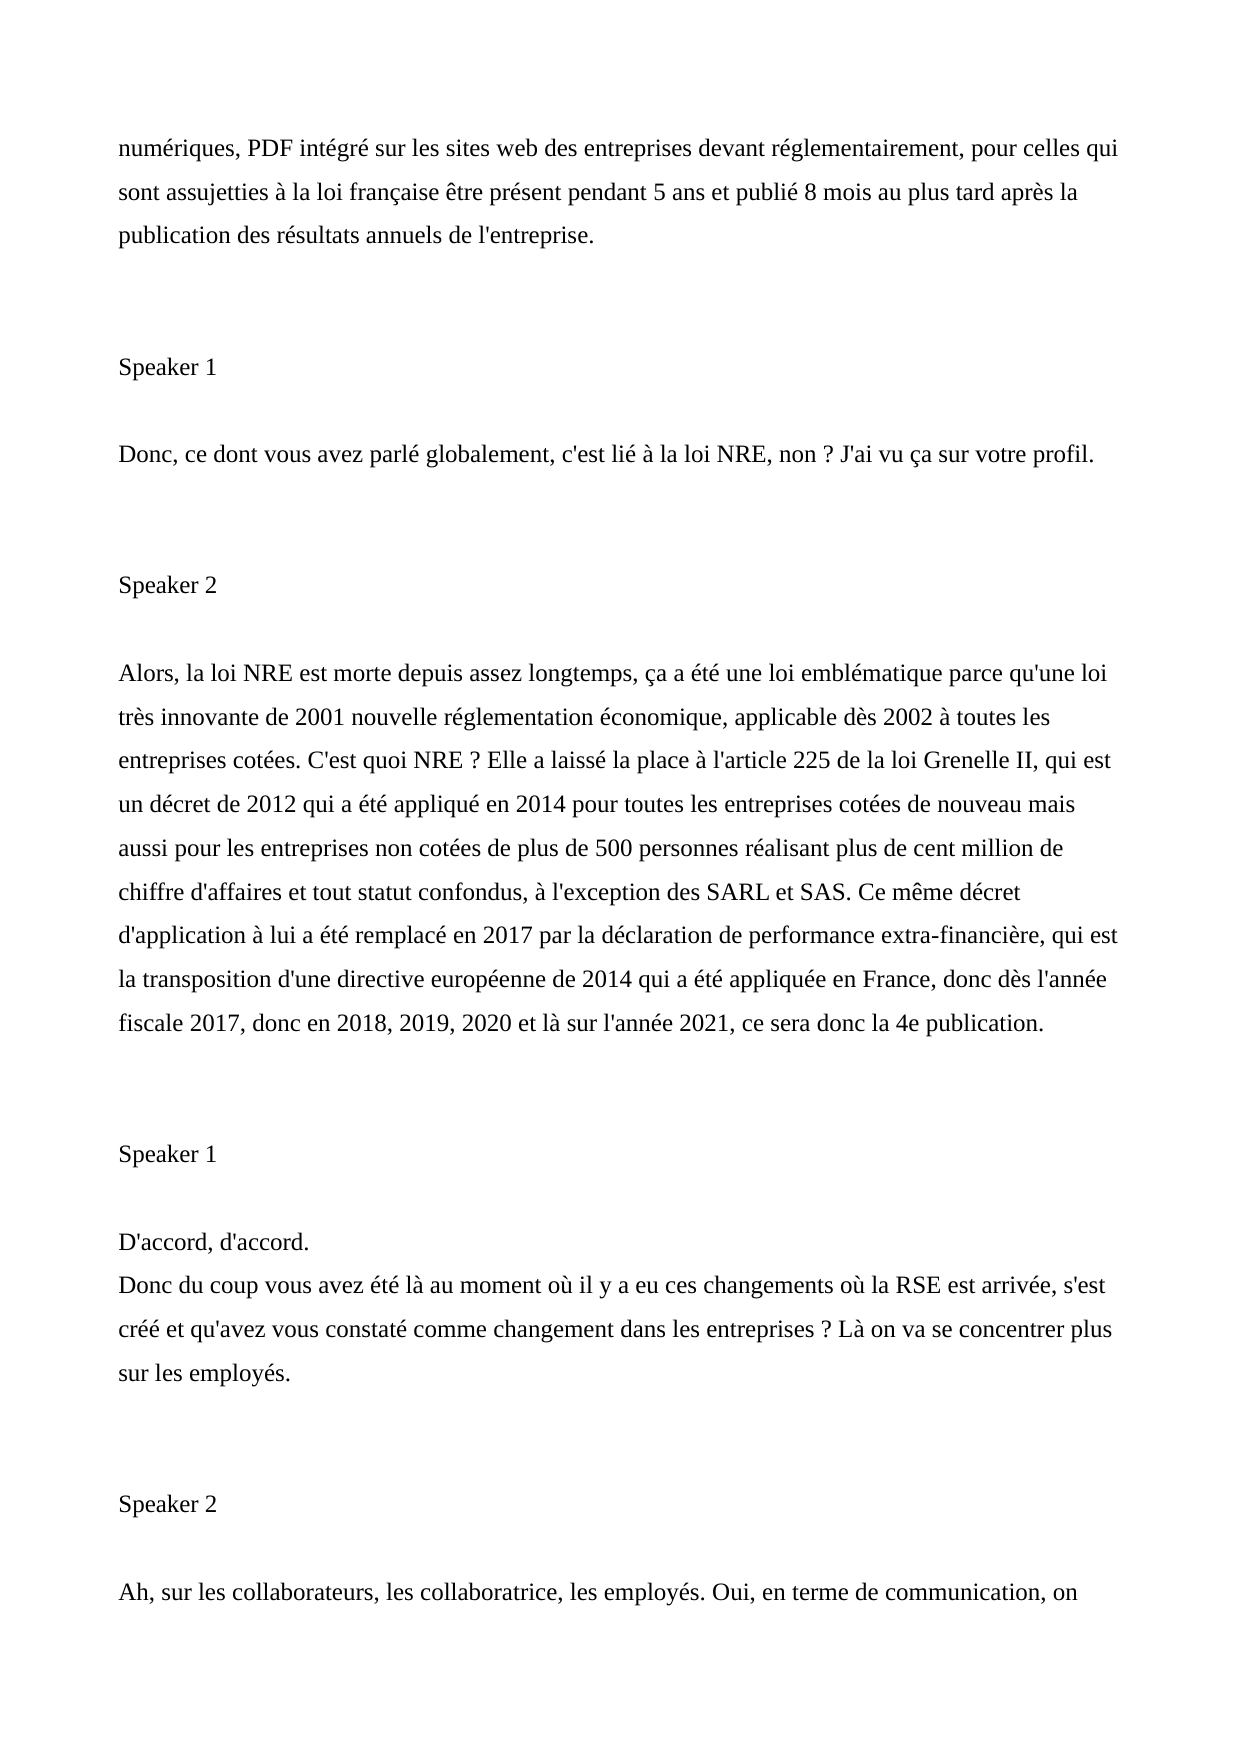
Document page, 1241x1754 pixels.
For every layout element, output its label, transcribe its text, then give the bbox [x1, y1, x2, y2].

text numériques, PDF intégré sur les sites web des entreprises devant réglementairement, pour celles qui sont assujetties à la loi française être présent pendant 5 ans et publié 8 mois au plus tard après la publication des résultats annuels de l'entreprise. Speaker 1 Donc, ce dont vous avez parlé globalement, c'est lié à la loi NRE, non ? J'ai vu ça sur votre profil. Speaker 2 Alors, la loi NRE est morte depuis assez longtemps, ça a été une loi emblématique parce qu'une loi très innovante de 2001 nouvelle réglementation économique, applicable dès 2002 à toutes les entreprises cotées. C'est quoi NRE ? Elle a laissé la place à l'article 225 de la loi Grenelle II, qui est un décret de 2012 qui a été appliqué en 2014 pour toutes les entreprises cotées de nouveau mais aussi pour les entreprises non cotées de plus de 500 personnes réalisant plus de cent million de chiffre d'affaires et tout statut confondus, à l'exception des SARL et SAS. Ce même décret d'application à lui a été remplacé en 2017 par la déclaration de performance extra-financière, qui est la transposition d'une directive européenne de 2014 qui a été appliquée en France, donc dès l'année fiscale 2017, donc en 2018, 2019, 2020 et là sur l'année 2021, ce sera donc la 4e publication. Speaker 1 D'accord, d'accord. Donc du coup vous avez été là au moment où il y a eu ces changements où la RSE est arrivée, s'est créé et qu'avez vous constaté comme changement dans les entreprises ? Là on va se concentrer plus sur les employés. Speaker 2 Ah, sur les collaborateurs, les collaboratrice, les employés. Oui, en terme de communication, on [118, 118, 1122, 1606]
